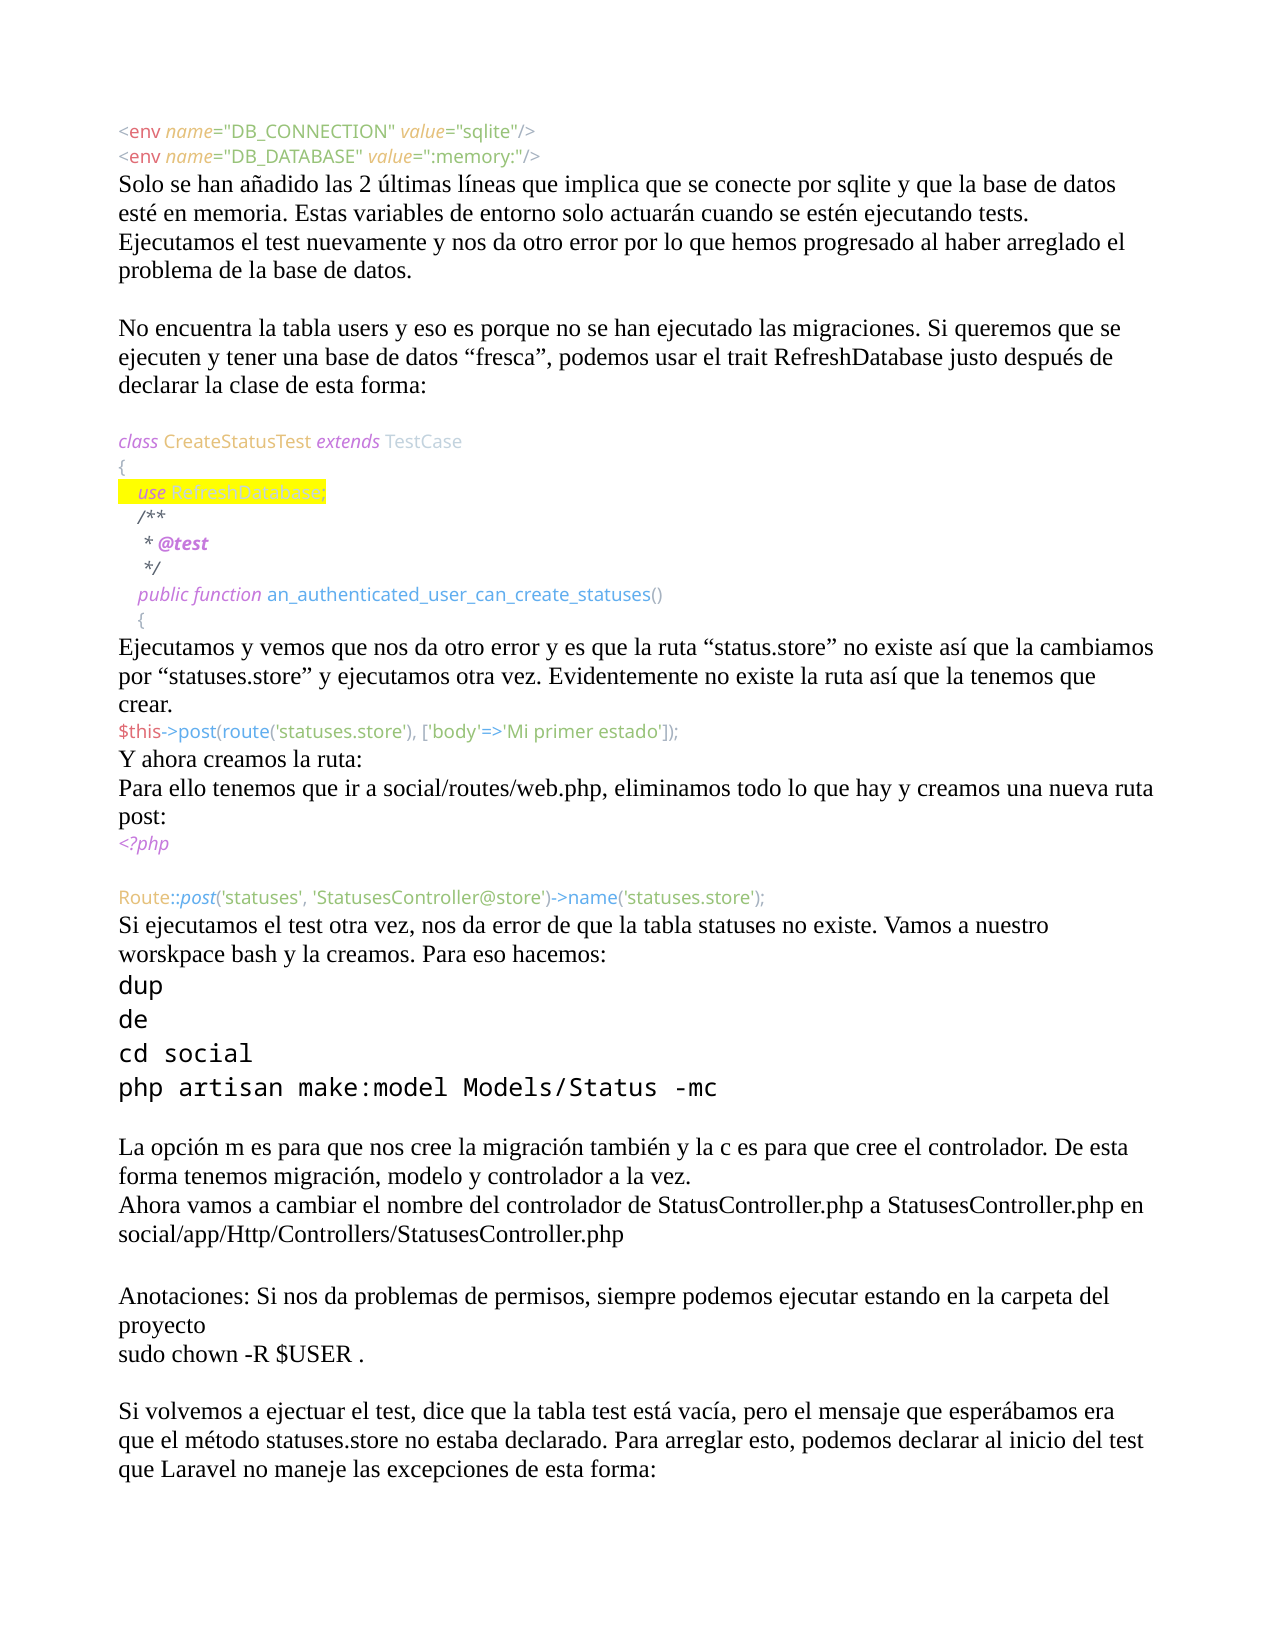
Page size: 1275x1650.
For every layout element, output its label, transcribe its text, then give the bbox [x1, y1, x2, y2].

text Para ello tenemos que ir a social/routes/web.php, eliminamos todo lo que hay y creamos una nueva ruta post: [118, 773, 1157, 830]
text de [118, 1001, 1157, 1036]
text La opción m es para que nos cree la migración también y la c es para que cree el controlador. De esta forma tenemos migración, modelo y controlador a la vez. Ahora vamos a cambiar el nombre del controlador de StatusController.php a StatusesController.php en social/app/Http/Controllers/StatusesController.php [118, 1104, 1157, 1247]
text <?php Route::post('statuses', 'StatusesController@store')->name('statuses.store'); [118, 830, 1157, 910]
text Ejecutamos y vemos que nos da otro error y es que la ruta “status.store” no existe así que la cambiamos por “statuses.store” y ejecutamos otra vez. Evidentemente no existe la ruta así que la tenemos que crear. [118, 632, 1157, 718]
text sudo chown -R $USER . [118, 1339, 1157, 1368]
text Si volvemos a ejectuar el test, dice que la tabla test está vacía, pero el mensaje que esperábamos era que el método statuses.store no estaba declarado. Para arreglar esto, podemos declarar al inicio del test que Laravel no maneje las excepciones de esta forma: [118, 1396, 1157, 1483]
text php artisan make:model Models/Status -mc [118, 1069, 1157, 1104]
text Si ejecutamos el test otra vez, nos da error de que la tabla statuses no existe. Vamos a nuestro worskpace bash y la creamos. Para eso hacemos: [118, 910, 1157, 967]
text Ejecutamos el test nuevamente y nos da otro error por lo que hemos progresado al haber arreglado el problema de la base de datos. [118, 227, 1157, 284]
text <env name="DB_CONNECTION" value="sqlite"/> <env name="DB_DATABASE" value=":memory:"/> [118, 118, 1157, 169]
text Solo se han añadido las 2 últimas líneas que implica que se conecte por sqlite y que la base de datos esté en memoria. Estas variables de entorno solo actuarán cuando se estén ejecutando tests. [118, 169, 1157, 227]
text $this->post(route('statuses.store'), ['body'=>'Mi primer estado']); [118, 718, 1157, 744]
text dup [118, 967, 1157, 1001]
text Y ahora creamos la ruta: [118, 744, 1157, 773]
text class CreateStatusTest extends TestCase { use RefreshDatabase; /** * @test */ public function an_authenticated_user_can_create_statuses() { [118, 428, 1157, 632]
text No encuentra la tabla users y eso es porque no se han ejecutado las migraciones. Si queremos que se ejecuten y tener una base de datos “fresca”, podemos usar el trait RefreshDatabase justo después de declarar la clase de esta forma: [118, 313, 1157, 399]
text cd social [118, 1036, 1157, 1069]
text Anotaciones: Si nos da problemas de permisos, siempre podemos ejecutar estando en la carpeta del proyecto [118, 1281, 1157, 1339]
